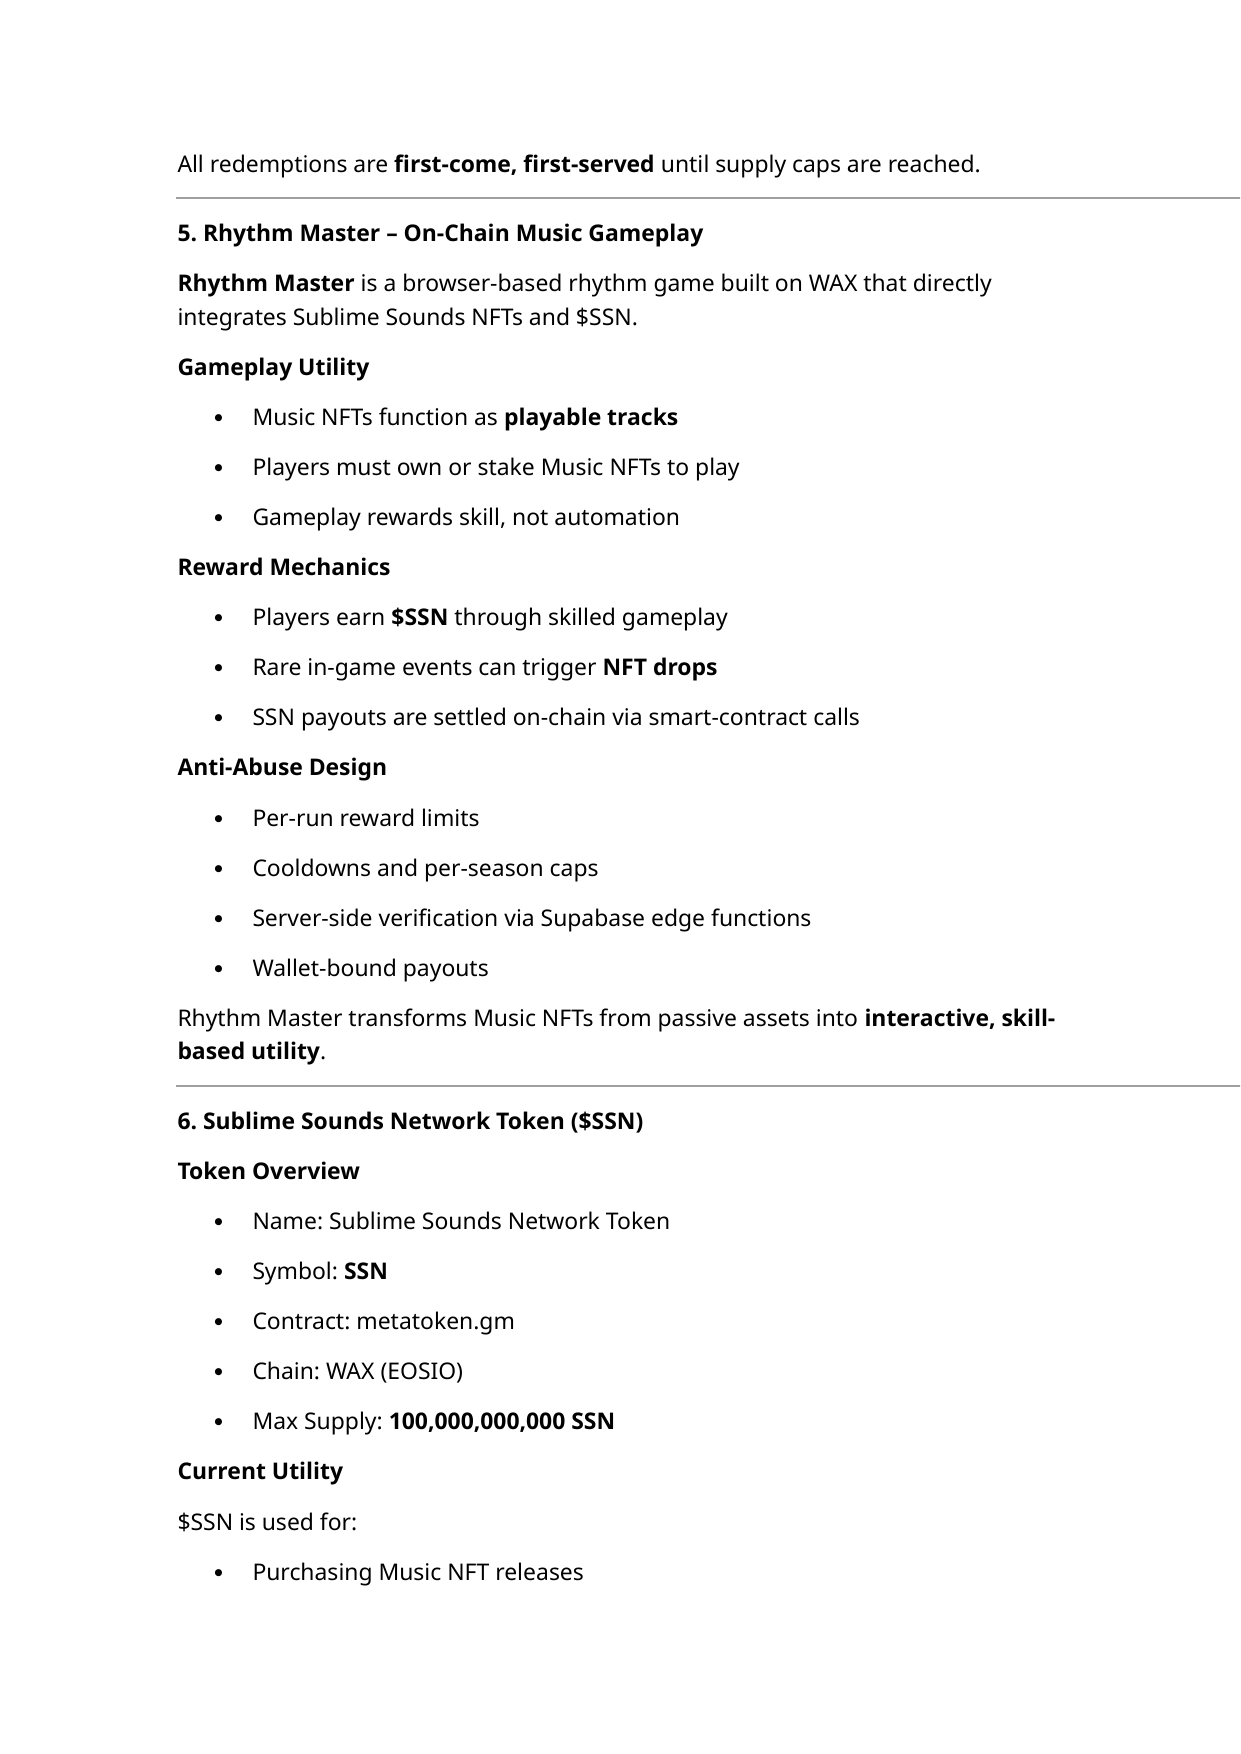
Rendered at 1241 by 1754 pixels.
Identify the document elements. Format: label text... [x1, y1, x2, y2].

text Rhythm Master is a browser-based rhythm game built on WAX that directly integrates Sublime Sounds NFTs and $SSN. [177, 267, 1063, 332]
text $SSN is used for: [177, 1505, 1063, 1537]
list Symbol: SSN [215, 1255, 1063, 1286]
list Per-run reward limits [215, 801, 1063, 833]
list Contract: metatoken.gm [215, 1305, 1063, 1336]
list Name: Sublime Sounds Network Token [215, 1205, 1063, 1236]
list Gameplay rewards skill, not automation [215, 501, 1063, 532]
list Purchasing Music NFT releases [215, 1556, 1063, 1587]
list Max Supply: 100,000,000,000 SSN [215, 1405, 1063, 1436]
text Anti-Abuse Design [177, 751, 1063, 783]
list Rare in-game events can trigger NFT drops [215, 651, 1063, 682]
list Chain: WAX (EOSIO) [215, 1355, 1063, 1386]
list Players must own or stake Music NFTs to play [215, 451, 1063, 482]
list Players earn $SSN through skilled gameplay [215, 601, 1063, 632]
text 5. Rhythm Master – On-Chain Music Gameplay [177, 217, 1063, 248]
list Music NFTs function as playable tracks [215, 401, 1063, 432]
text Reward Mechanics [177, 551, 1063, 582]
list Cooldowns and per-season caps [215, 852, 1063, 883]
text Token Overview [177, 1155, 1063, 1186]
text Current Utility [177, 1455, 1063, 1487]
text 6. Sublime Sounds Network Token ($SSN) [177, 1104, 1063, 1136]
list SSN payouts are settled on-chain via smart-contract calls [215, 701, 1063, 732]
text All redemptions are first-come, first-served until supply caps are reached. [177, 148, 1063, 179]
text Gameplay Utility [177, 351, 1063, 382]
text Rhythm Master transforms Music NFTs from passive assets into interactive, skill-based utility. [177, 1002, 1063, 1067]
list Wallet-bound payouts [215, 952, 1063, 983]
list Server-side verification via Supabase edge functions [215, 902, 1063, 933]
